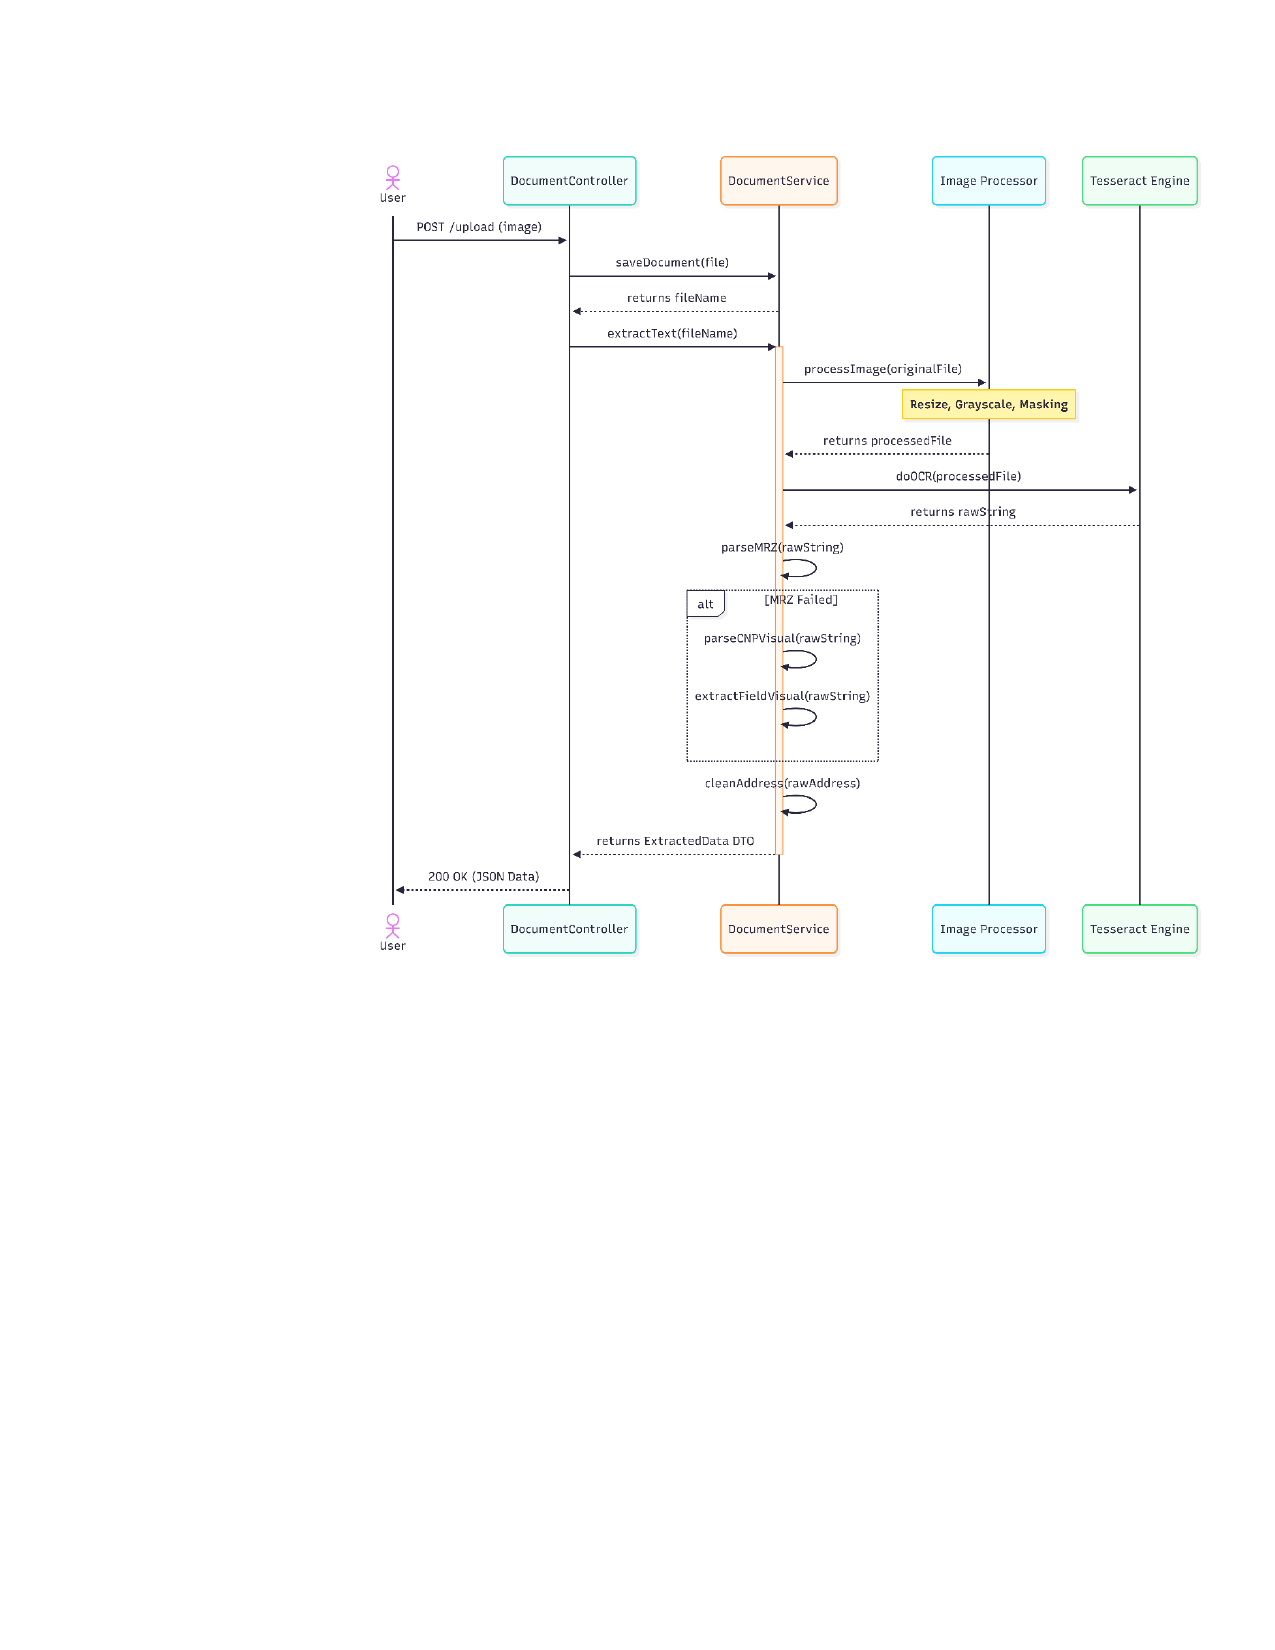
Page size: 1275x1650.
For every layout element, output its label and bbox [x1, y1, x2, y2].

picture [300, 150, 1234, 983]
